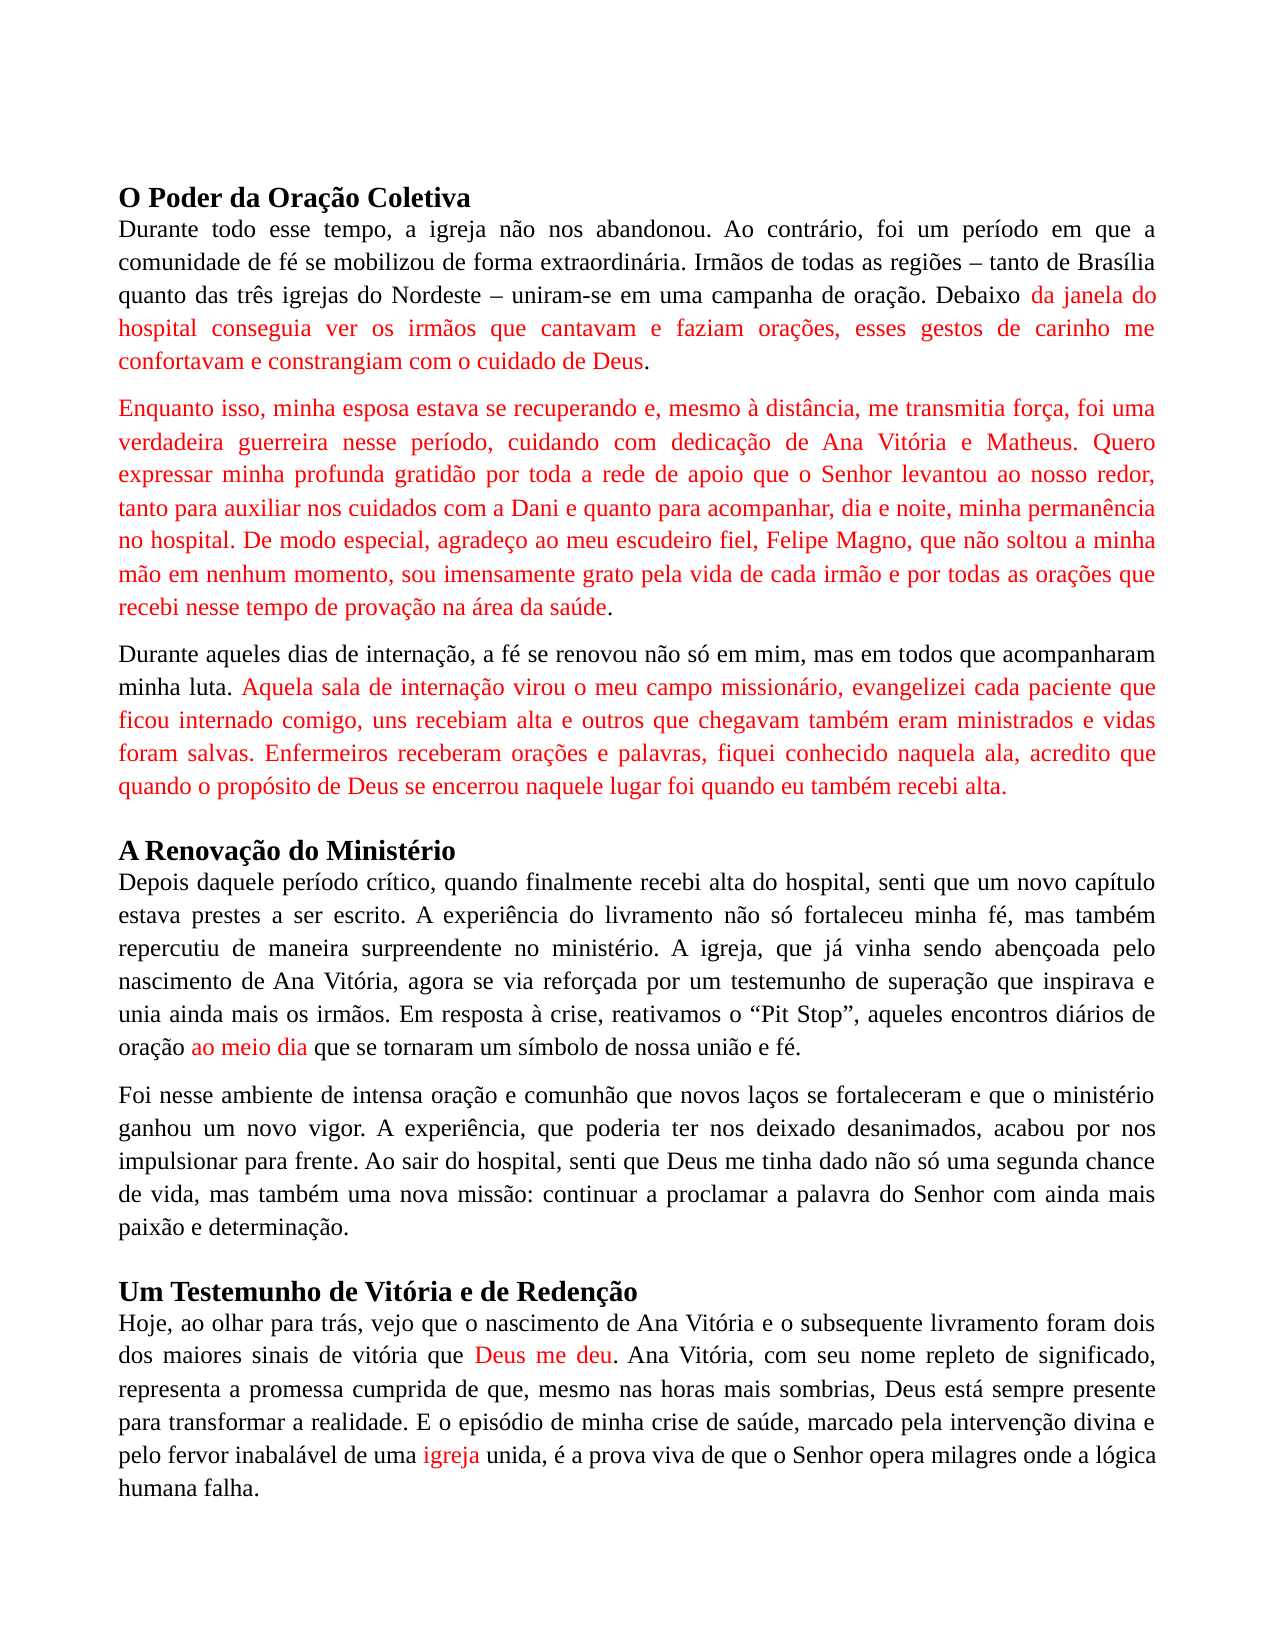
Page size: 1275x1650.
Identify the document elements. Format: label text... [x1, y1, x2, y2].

text Durante todo esse tempo, a igreja não nos abandonou. Ao contrário, foi um período em que a comunidade de fé se mobilizou de forma extraordinária. Irmãos de todas as regiões – tanto de Brasília quanto das três igrejas do Nordeste – uniram-se em uma campanha de oração. Debaixo da janela do hospital conseguia ver os irmãos que cantavam e faziam orações, esses gestos de carinho me confortavam e constrangiam com o cuidado de Deus. [118, 214, 1157, 375]
text Foi nesse ambiente de intensa oração e comunhão que novos laços se fortaleceram e que o ministério ganhou um novo vigor. A experiência, que poderia ter nos deixado desanimados, acabou por nos impulsionar para frente. Ao sair do hospital, senti que Deus me tinha dado não só uma segunda chance de vida, mas também uma nova missão: continuar a proclamar a palavra do Senhor com ainda mais paixão e determinação. [118, 1080, 1157, 1241]
text Depois daquele período crítico, quando finalmente recebi alta do hospital, senti que um novo capítulo estava prestes a ser escrito. A experiência do livramento não só fortaleceu minha fé, mas também repercutiu de maneira surpreendente no ministério. A igreja, que já vinha sendo abençoada pelo nascimento de Ana Vitória, agora se via reforçada por um testemunho de superação que inspirava e unia ainda mais os irmãos. Em resposta à crise, reativamos o “Pit Stop”, aqueles encontros diários de oração ao meio dia que se tornaram um símbolo de nossa união e fé. [118, 867, 1157, 1061]
text Durante aqueles dias de internação, a fé se renovou não só em mim, mas em todos que acompanharam minha luta. Aquela sala de internação virou o meu campo missionário, evangelizei cada paciente que ficou internado comigo, uns recebiam alta e outros que chegavam também eram ministrados e vidas foram salvas. Enfermeiros receberam orações e palavras, fiquei conhecido naquela ala, acredito que quando o propósito de Deus se encerrou naquele lugar foi quando eu também recebi alta. [118, 639, 1157, 800]
subtitle Um Testemunho de Vitória e de Redenção [118, 1274, 1157, 1308]
text Enquanto isso, minha esposa estava se recuperando e, mesmo à distância, me transmitia força, foi uma verdadeira guerreira nesse período, cuidando com dedicação de Ana Vitória e Matheus. Quero expressar minha profunda gratidão por toda a rede de apoio que o Senhor levantou ao nosso redor, tanto para auxiliar nos cuidados com a Dani e quanto para acompanhar, dia e noite, minha permanência no hospital. De modo especial, agradeço ao meu escudeiro fiel, Felipe Magno, que não soltou a minha mão em nenhum momento, sou imensamente grato pela vida de cada irmão e por todas as orações que recebi nesse tempo de provação na área da saúde. [118, 393, 1157, 620]
text Hoje, ao olhar para trás, vejo que o nascimento de Ana Vitória e o subsequente livramento foram dois dos maiores sinais de vitória que Deus me deu. Ana Vitória, com seu nome repleto de significado, representa a promessa cumprida de que, mesmo nas horas mais sombrias, Deus está sempre presente para transformar a realidade. E o episódio de minha crise de saúde, marcado pela intervenção divina e pelo fervor inabalável de uma igreja unida, é a prova viva de que o Senhor opera milagres onde a lógica humana falha. [118, 1308, 1157, 1501]
subtitle A Renovação do Ministério [118, 833, 1157, 867]
subtitle O Poder da Oração Coletiva [118, 180, 1157, 214]
